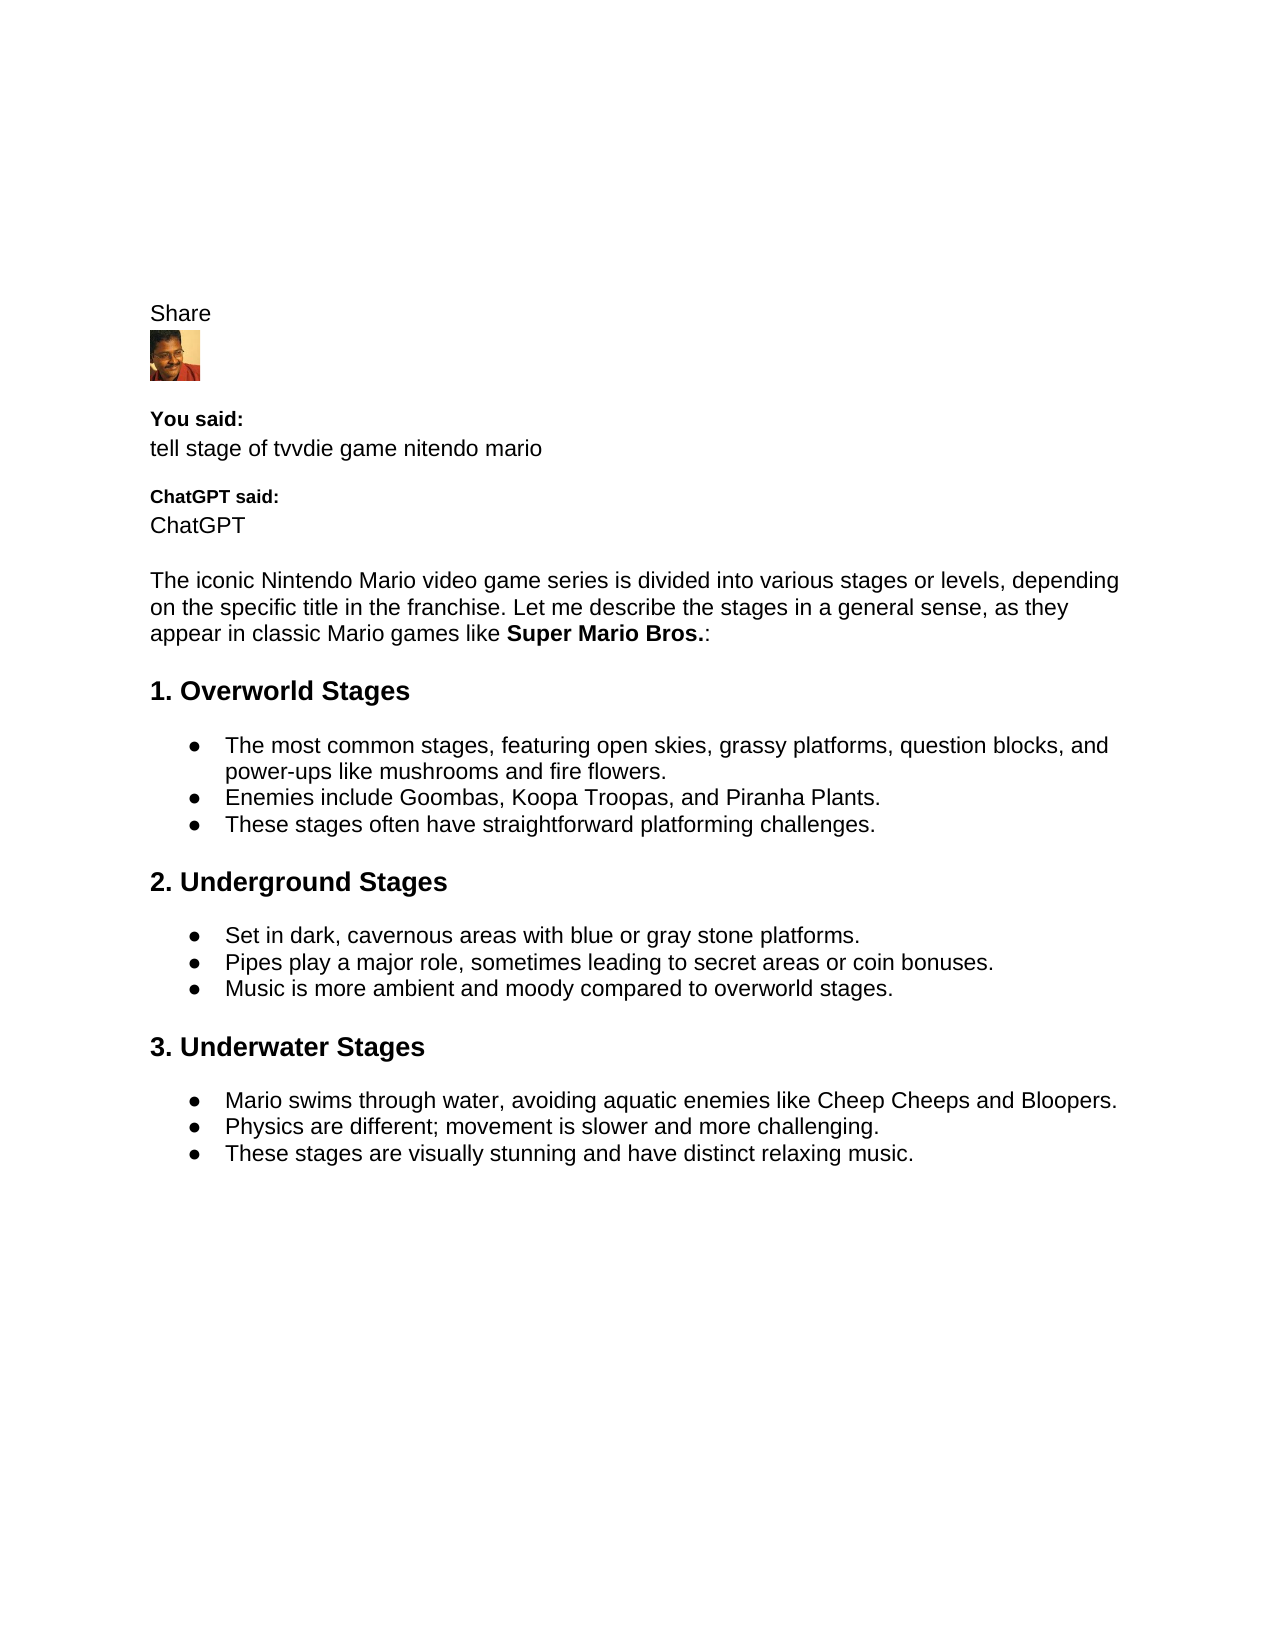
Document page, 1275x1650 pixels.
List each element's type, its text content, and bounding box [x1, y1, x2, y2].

list Enemies include Goombas, Koopa Troopas, and Piranha Plants. [187, 784, 1125, 811]
subtitle 3. Underwater Stages [150, 1031, 1125, 1062]
subtitle You said: [150, 407, 1125, 431]
list Physics are different; movement is slower and more challenging. [187, 1113, 1125, 1139]
picture [150, 330, 200, 381]
subtitle 2. Underground Stages [150, 866, 1125, 897]
list These stages are visually stunning and have distinct relaxing music. [187, 1139, 1125, 1166]
list Mario swims through water, avoiding aquatic enemies like Cheep Cheeps and Bloopers. [187, 1087, 1125, 1113]
text Share [150, 300, 1125, 326]
list Music is more ambient and moody compared to overworld stages. [187, 975, 1125, 1001]
list Pipes play a major role, sometimes leading to secret areas or coin bonuses. [187, 949, 1125, 975]
text tell stage of tvvdie game nitendo mario [150, 435, 1125, 461]
list The most common stages, featuring open skies, grassy platforms, question blocks, and power-ups like mushrooms and fire flowers. [187, 732, 1125, 784]
subtitle ChatGPT said: [150, 486, 1125, 508]
text ChatGPT [150, 512, 1125, 538]
list Set in dark, cavernous areas with blue or gray stone platforms. [187, 922, 1125, 949]
text The iconic Nintendo Mario video game series is divided into various stages or levels, depending on the specific title in the franchise. Let me describe the stages in a general sense, as they appear in classic Mario games like Super Mario Bros.: [150, 567, 1125, 646]
list These stages often have straightforward platforming challenges. [187, 811, 1125, 837]
subtitle 1. Overworld Stages [150, 675, 1125, 707]
